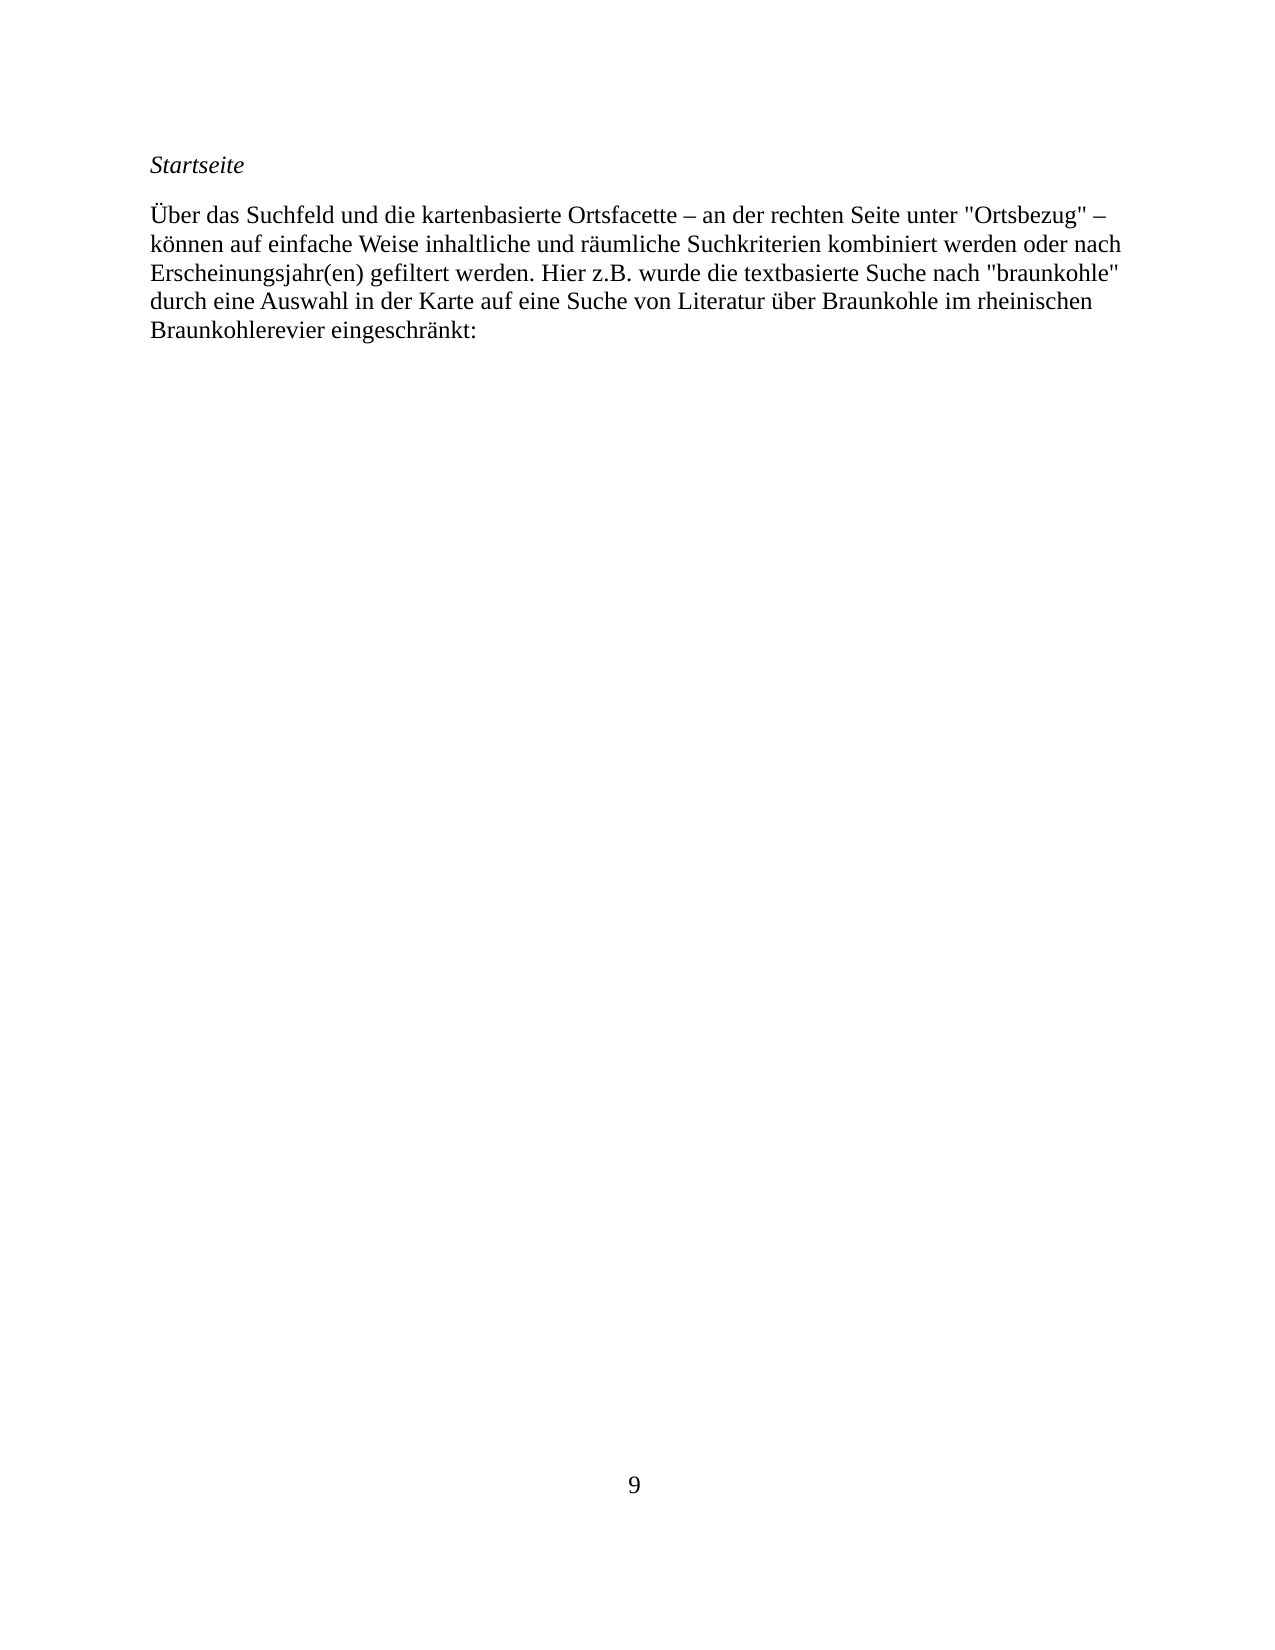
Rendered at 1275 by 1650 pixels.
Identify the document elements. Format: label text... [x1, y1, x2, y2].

text Startseite [150, 150, 1125, 179]
text Über das Suchfeld und die kartenbasierte Ortsfacette – an der rechten Seite unter "Ortsbezug" – können auf einfache Weise inhaltliche und räumliche Suchkriterien kombiniert werden oder nach Erscheinungsjahr(en) gefiltert werden. Hier z.B. wurde die textbasierte Suche nach "braunkohle" durch eine Auswahl in der Karte auf eine Suche von Literatur über Braunkohle im rheinischen Braunkohlerevier eingeschränkt: [150, 200, 1125, 344]
